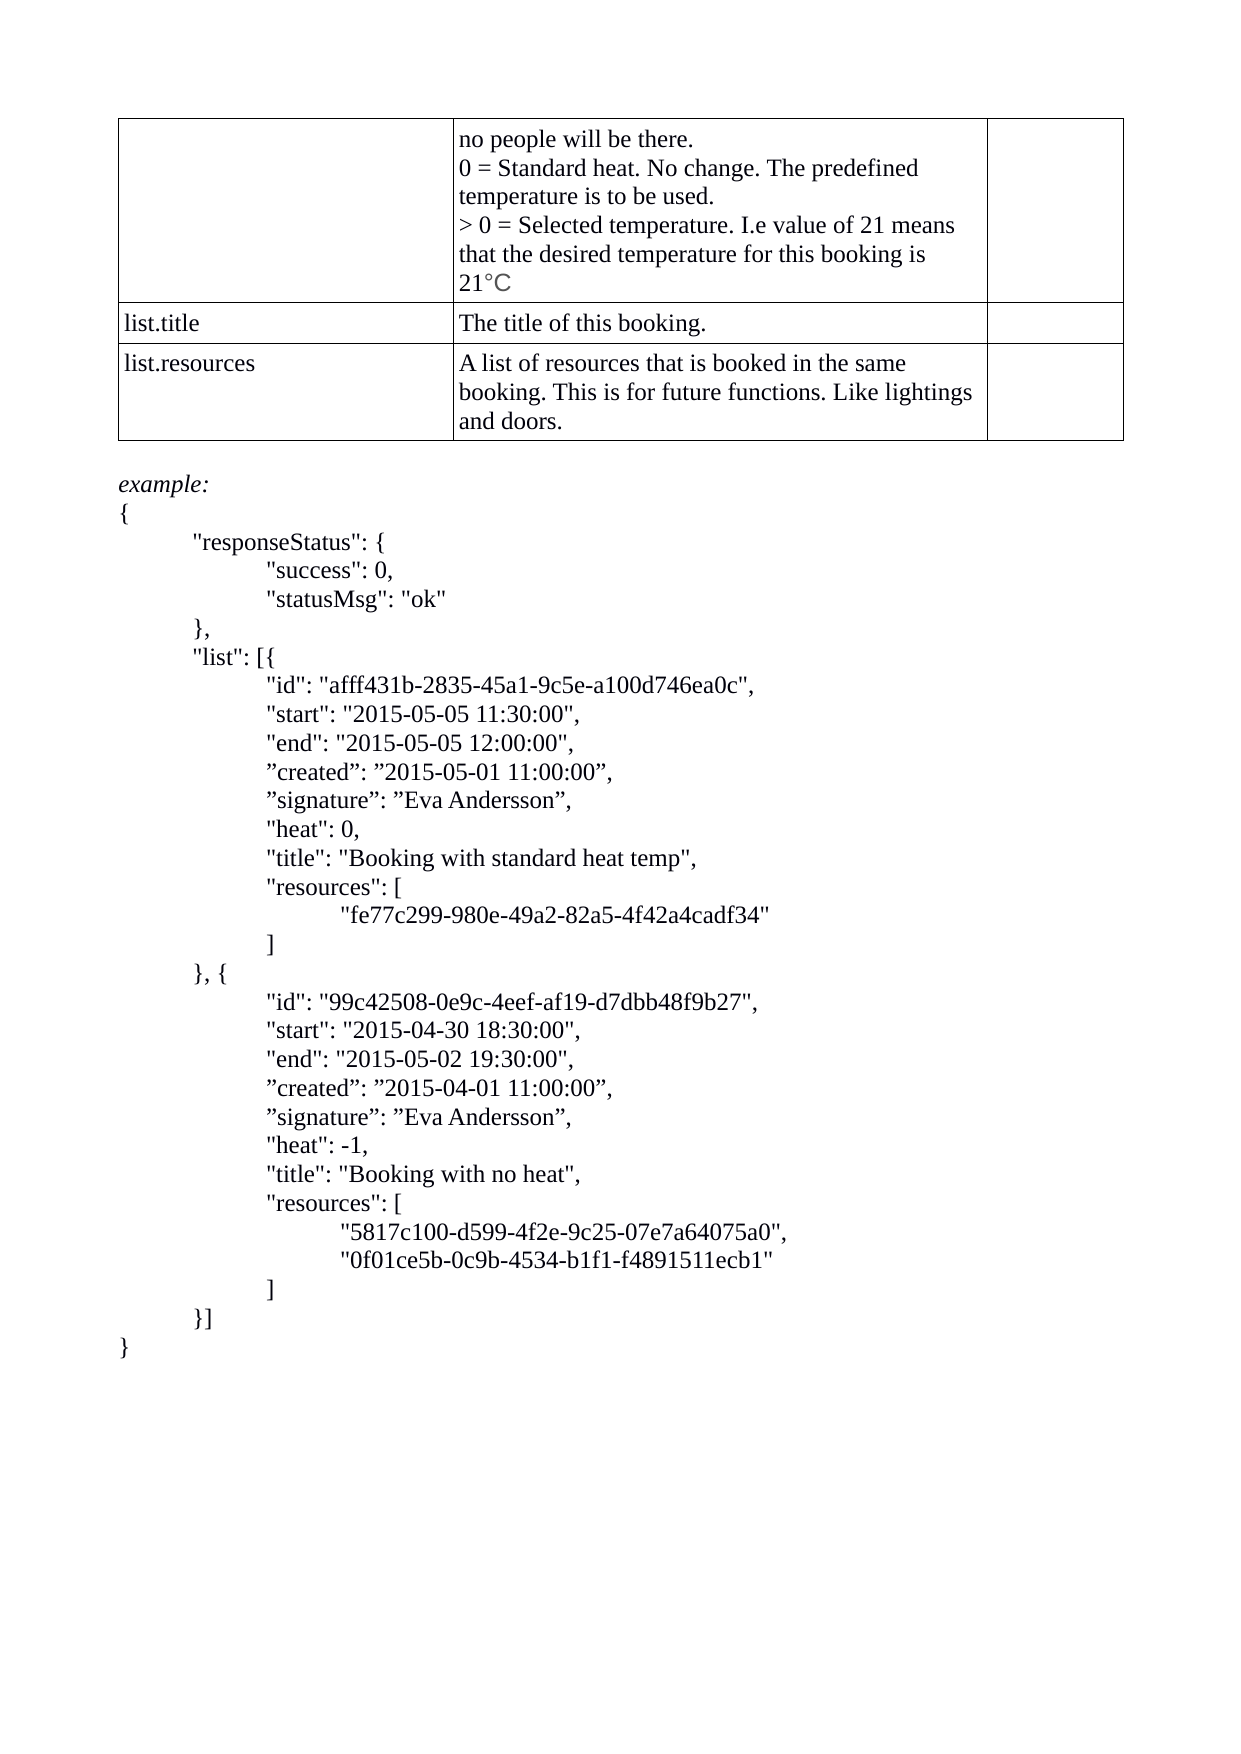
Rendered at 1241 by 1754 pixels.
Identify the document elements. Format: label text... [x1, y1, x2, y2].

text "responseStatus": { [118, 527, 1122, 556]
table_cell list.resources [119, 344, 453, 440]
text "start": "2015-04-30 18:30:00", [118, 1016, 1122, 1044]
text { [118, 498, 1122, 527]
text "heat": 0, [118, 814, 1122, 843]
text ] [118, 929, 1122, 958]
text "fe77c299-980e-49a2-82a5-4f42a4cadf34" [118, 901, 1122, 929]
text "id": "99c42508-0e9c-4eef-af19-d7dbb48f9b27", [118, 987, 1122, 1016]
table_cell [119, 119, 453, 302]
text ”signature”: ”Eva Andersson”, [118, 786, 1122, 814]
text "0f01ce5b-0c9b-4534-b1f1-f4891511ecb1" [118, 1246, 1122, 1274]
text "end": "2015-05-02 19:30:00", [118, 1044, 1122, 1073]
text ”created”: ”2015-05-01 11:00:00”, [118, 757, 1122, 786]
table_cell [988, 119, 1123, 302]
text "title": "Booking with no heat", [118, 1159, 1122, 1188]
table_cell no people will be there. 0 = Standard heat. No change. The predefined temperature is to be used. > 0 = Selected temperature. I.e value of 21 means that the desired temperature for this booking is 21°C [454, 119, 987, 302]
text "resources": [ [118, 1188, 1122, 1217]
table_cell A list of resources that is booked in the same booking. This is for future functions. Like lightings and doors. [454, 344, 987, 440]
text "end": "2015-05-05 12:00:00", [118, 728, 1122, 757]
text ”created”: ”2015-04-01 11:00:00”, [118, 1073, 1122, 1102]
text "heat": -1, [118, 1131, 1122, 1159]
text "start": "2015-05-05 11:30:00", [118, 699, 1122, 728]
text } [118, 1332, 1122, 1361]
text "statusMsg": "ok" [118, 584, 1122, 613]
text "5817c100-d599-4f2e-9c25-07e7a64075a0", [118, 1217, 1122, 1246]
text ] [118, 1274, 1122, 1303]
text "id": "afff431b-2835-45a1-9c5e-a100d746ea0c", [118, 671, 1122, 699]
text ”signature”: ”Eva Andersson”, [118, 1102, 1122, 1131]
table_cell [988, 344, 1123, 440]
text "success": 0, [118, 556, 1122, 584]
text example: [118, 441, 1122, 498]
table_cell The title of this booking. [454, 303, 987, 343]
text }] [118, 1303, 1122, 1332]
text }, [118, 613, 1122, 642]
text }, { [118, 958, 1122, 987]
table_cell list.title [119, 303, 453, 343]
table_cell [988, 303, 1123, 343]
text "list": [{ [118, 642, 1122, 671]
text "resources": [ [118, 872, 1122, 901]
text "title": "Booking with standard heat temp", [118, 843, 1122, 872]
